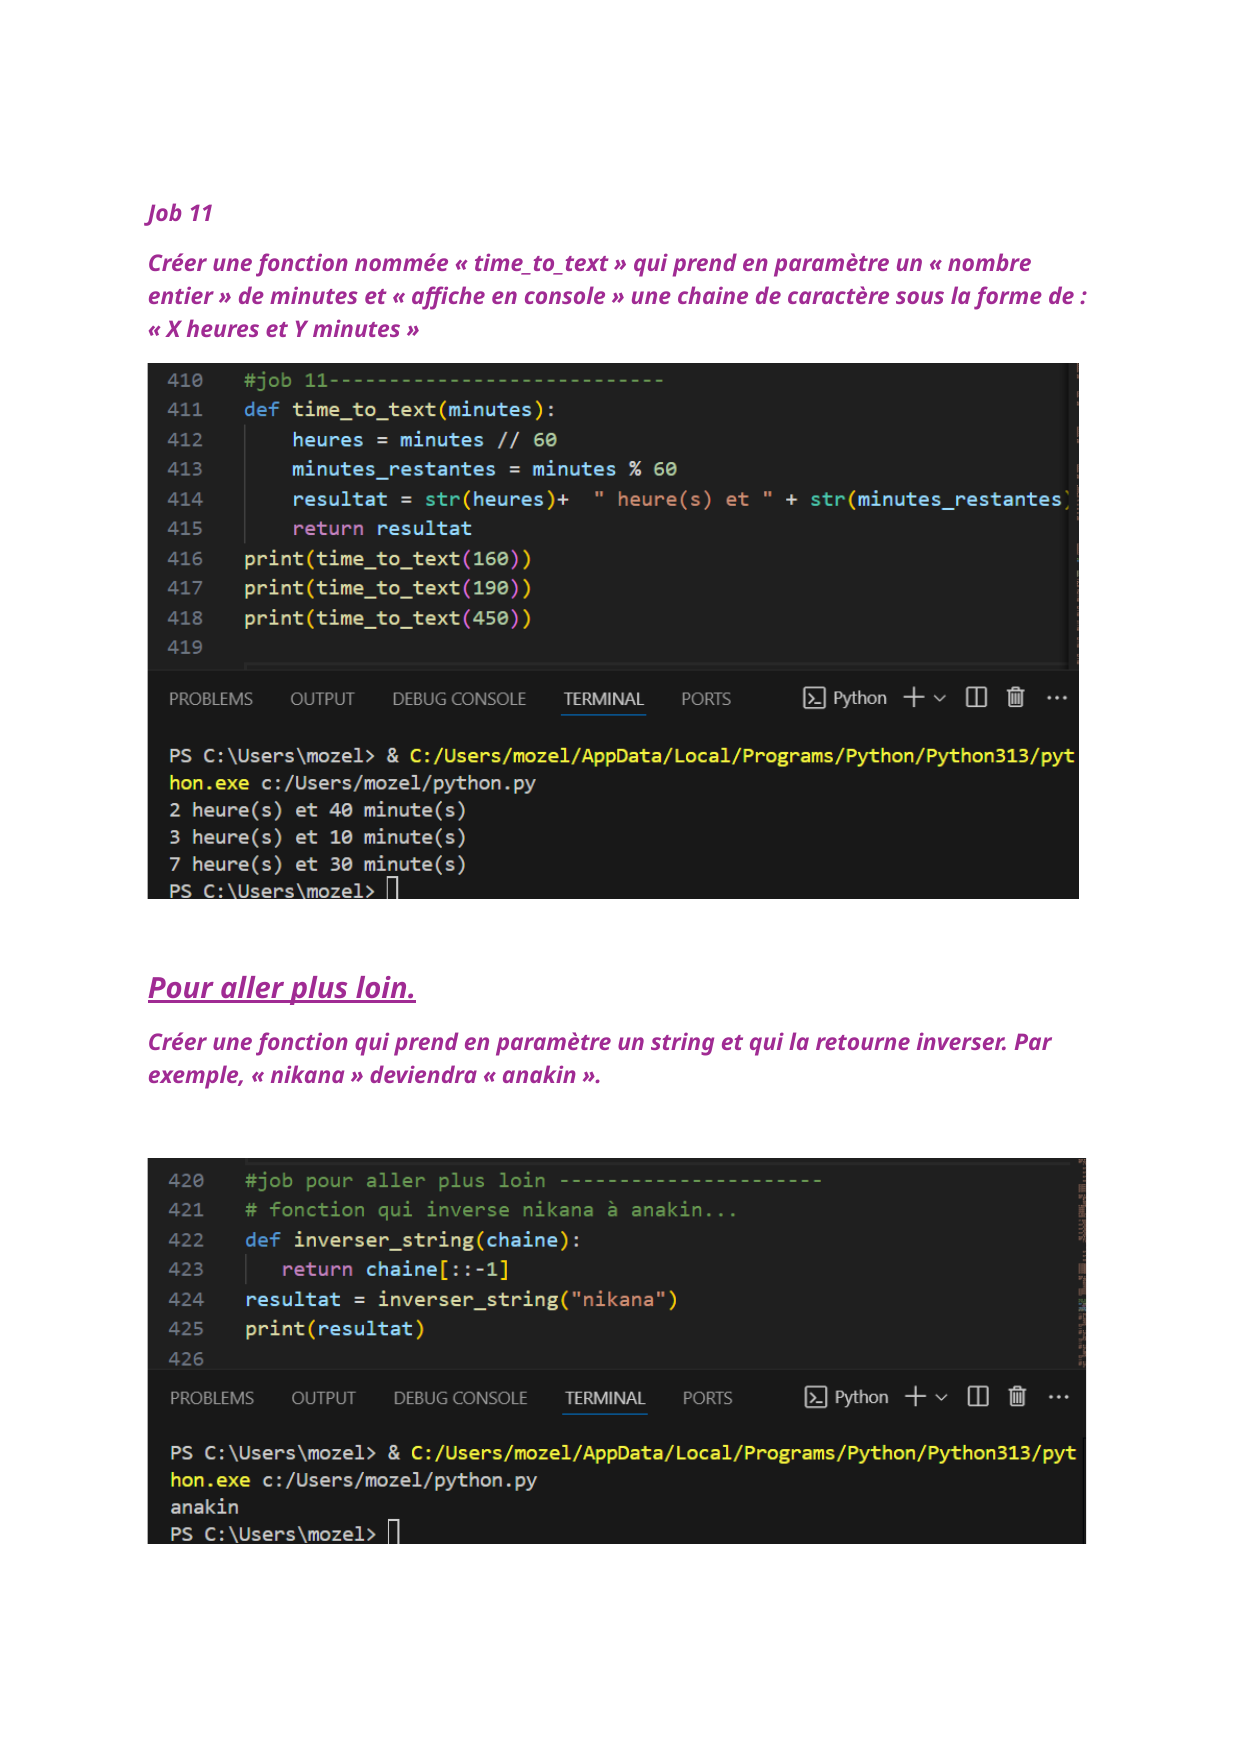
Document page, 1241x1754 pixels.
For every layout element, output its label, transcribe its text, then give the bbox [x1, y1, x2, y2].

text Pour aller plus loin. [148, 967, 1093, 1007]
text Job 11 [148, 197, 1093, 229]
text Créer une fonction nommée « time_to_text » qui prend en paramètre un « nombre entier » de minutes et « affiche en console » une chaine de caractère sous la forme de : « X heures et Y minutes » [148, 247, 1093, 345]
text Créer une fonction qui prend en paramètre un string et qui la retourne inverser. Par exemple, « nikana » deviendra « anakin ». [148, 1026, 1093, 1090]
